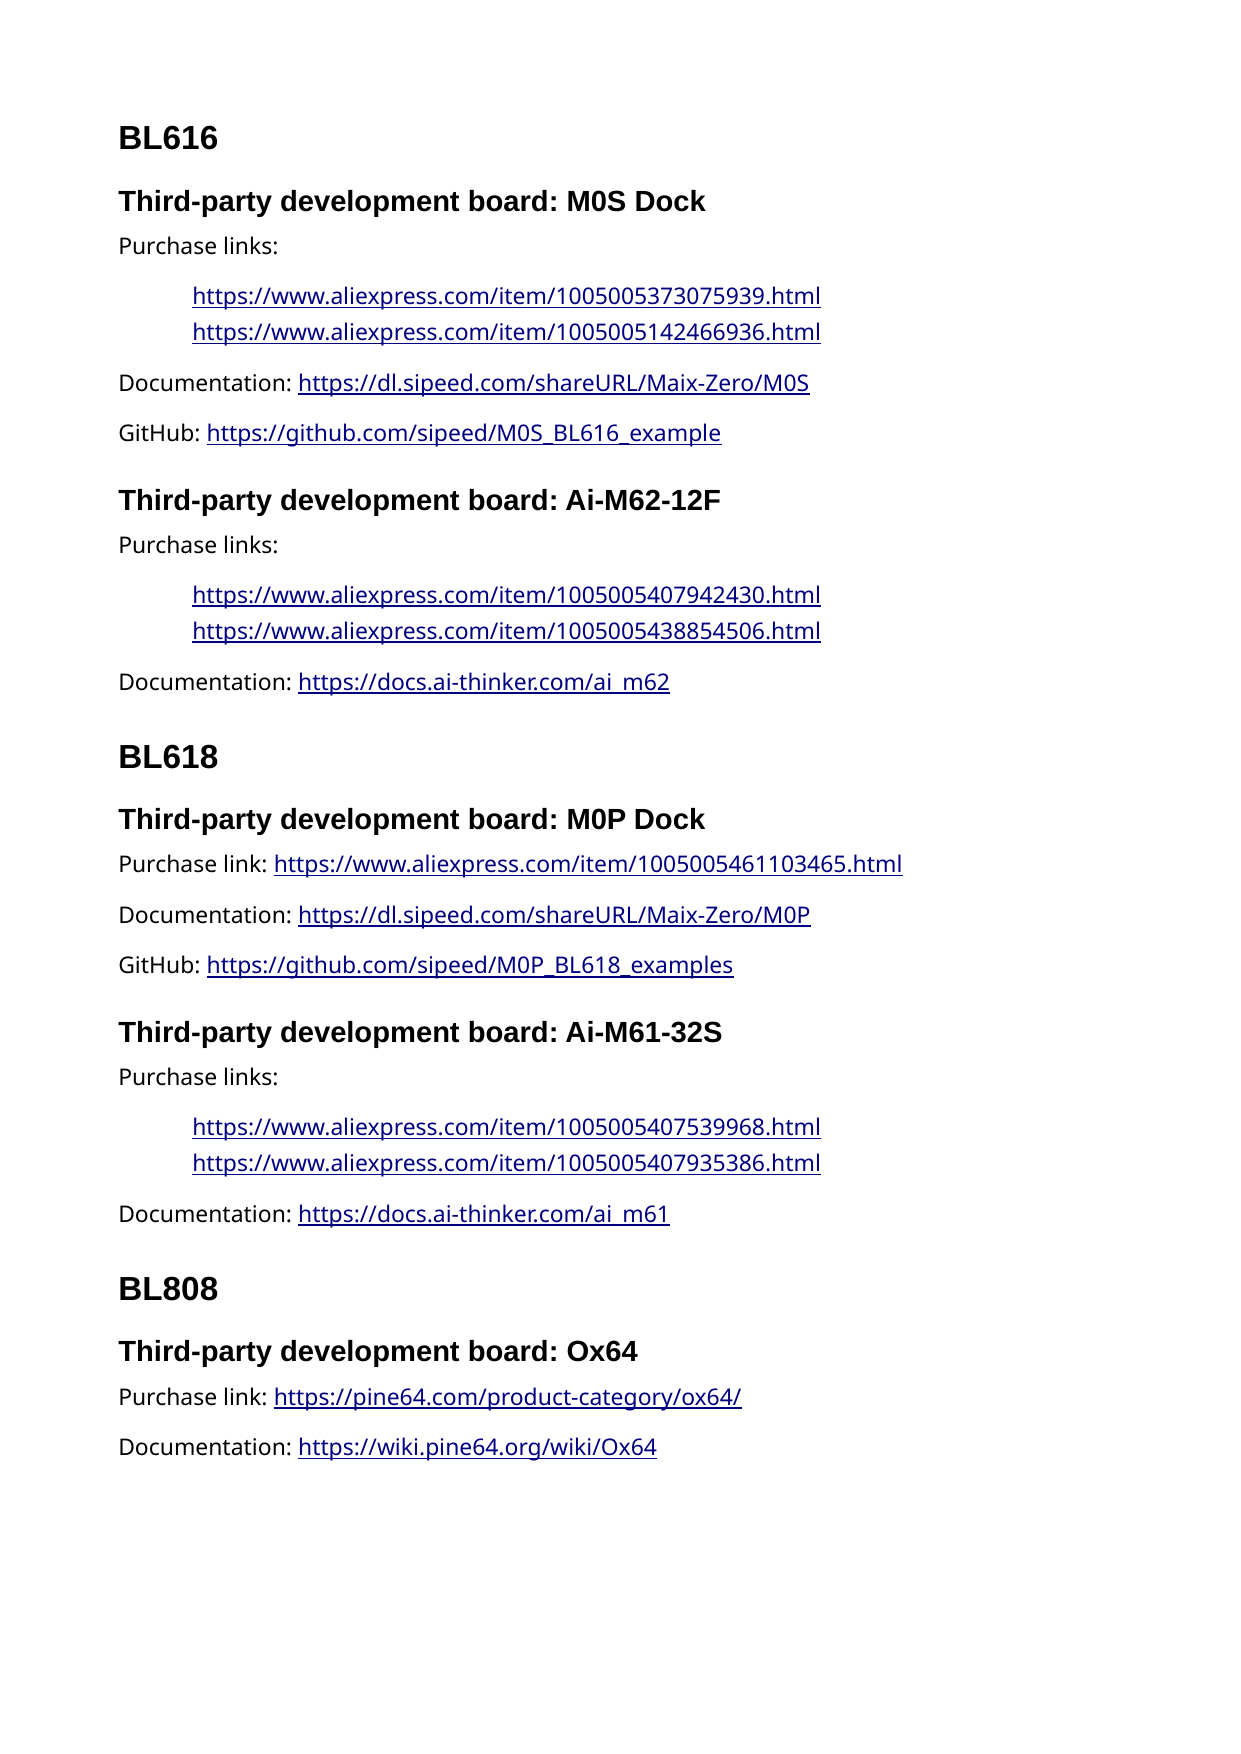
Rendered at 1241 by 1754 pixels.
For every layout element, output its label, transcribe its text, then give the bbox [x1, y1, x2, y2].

text Purchase links: [118, 528, 1122, 560]
text Documentation: https://dl.sipeed.com/shareURL/Maix-Zero/M0P [118, 899, 1122, 930]
subtitle Third-party development board: Ox64 [118, 1334, 1122, 1368]
text GitHub: https://github.com/sipeed/M0S_BL616_example [118, 417, 1122, 449]
subtitle Third-party development board: M0P Dock [118, 802, 1122, 836]
text Documentation: https://wiki.pine64.org/wiki/Ox64 [118, 1431, 1122, 1462]
subtitle Third-party development board: Ai-M61-32S [118, 1014, 1122, 1048]
text Purchase link: https://pine64.com/product-category/ox64/ [118, 1381, 1122, 1412]
text https://www.aliexpress.com/item/1005005438854506.html [192, 615, 1122, 646]
text Documentation: https://docs.ai-thinker.com/ai_m61 [118, 1198, 1122, 1229]
subtitle BL808 [118, 1269, 1122, 1307]
text Documentation: https://dl.sipeed.com/shareURL/Maix-Zero/M0S [118, 367, 1122, 398]
text https://www.aliexpress.com/item/1005005373075939.html [192, 280, 1122, 311]
subtitle Third-party development board: M0S Dock [118, 184, 1122, 217]
text Documentation: https://docs.ai-thinker.com/ai_m62 [118, 666, 1122, 697]
text https://www.aliexpress.com/item/1005005407942430.html [192, 579, 1122, 610]
text https://www.aliexpress.com/item/1005005407539968.html [192, 1111, 1122, 1142]
text Purchase link: https://www.aliexpress.com/item/1005005461103465.html [118, 848, 1122, 880]
text Purchase links: [118, 230, 1122, 261]
text Purchase links: [118, 1061, 1122, 1092]
text GitHub: https://github.com/sipeed/M0P_BL618_examples [118, 949, 1122, 981]
subtitle Third-party development board: Ai-M62-12F [118, 482, 1122, 516]
text https://www.aliexpress.com/item/1005005142466936.html [192, 316, 1122, 347]
text https://www.aliexpress.com/item/1005005407935386.html [192, 1147, 1122, 1178]
subtitle BL618 [118, 737, 1122, 775]
subtitle BL616 [118, 118, 1122, 157]
